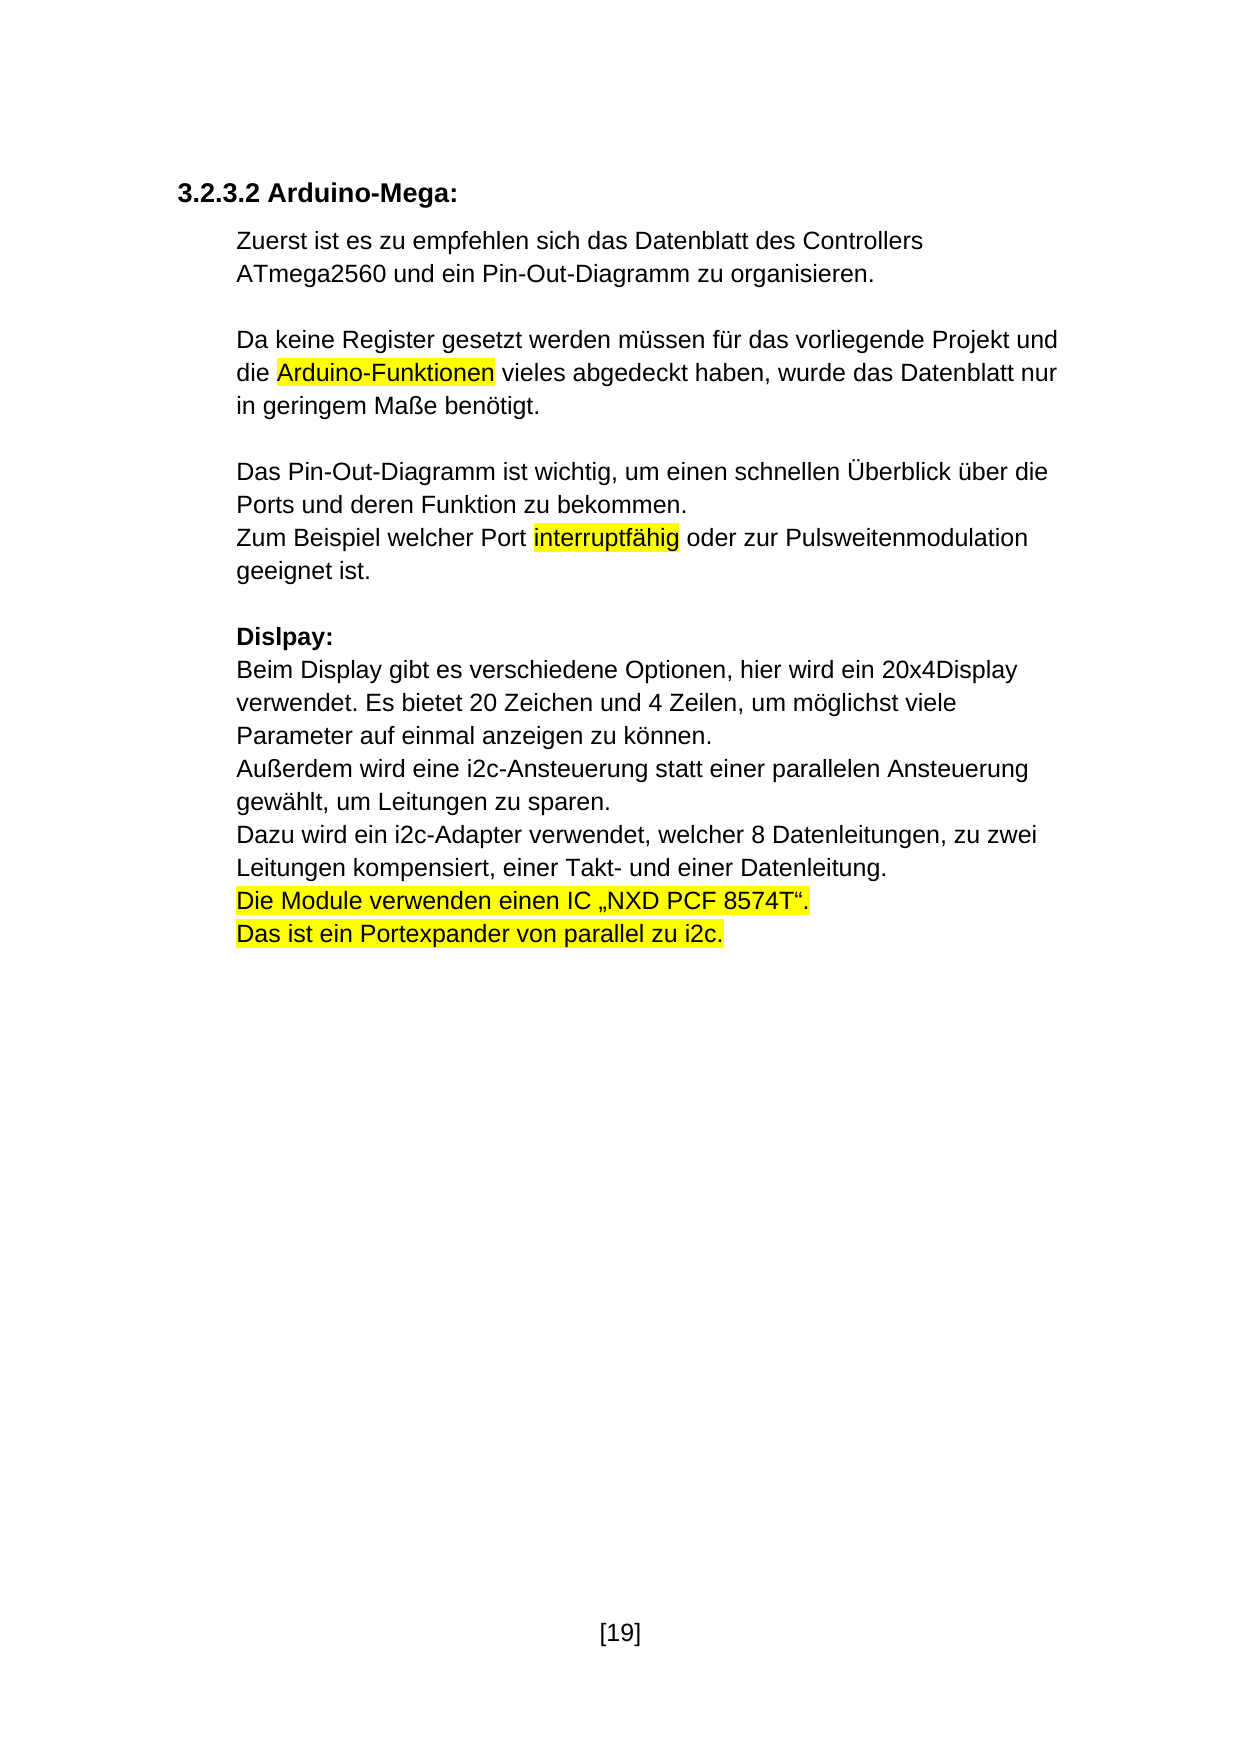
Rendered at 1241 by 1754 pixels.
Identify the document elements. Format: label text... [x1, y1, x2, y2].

text Zuerst ist es zu empfehlen sich das Datenblatt des Controllers ATmega2560 und ein Pin-Out-Diagramm zu organisieren. [236, 226, 1063, 287]
text Das Pin-Out-Diagramm ist wichtig, um einen schnellen Überblick über die Ports und deren Funktion zu bekommen. [236, 457, 1063, 518]
text Zum Beispiel welcher Port interruptfähig oder zur Pulsweitenmodulation geeignet ist. [236, 523, 1063, 584]
subtitle Arduino-Mega: [177, 177, 1063, 208]
text Da keine Register gesetzt werden müssen für das vorliegende Projekt und die Arduino-Funktionen vieles abgedeckt haben, wurde das Datenblatt nur in geringem Maße benötigt. [236, 325, 1063, 419]
text Außerdem wird eine i2c-Ansteuerung statt einer parallelen Ansteuerung gewählt, um Leitungen zu sparen. [236, 754, 1063, 816]
text Beim Display gibt es verschiedene Optionen, hier wird ein 20x4Display verwendet. Es bietet 20 Zeichen und 4 Zeilen, um möglichst viele Parameter auf einmal anzeigen zu können. [236, 655, 1063, 750]
text Das ist ein Portexpander von parallel zu i2c. [236, 919, 1063, 948]
text Die Module verwenden einen IC „NXD PCF 8574T“. [236, 886, 1063, 915]
text Dislpay: [236, 622, 1063, 651]
text Dazu wird ein i2c-Adapter verwendet, welcher 8 Datenleitungen, zu zwei Leitungen kompensiert, einer Takt- und einer Datenleitung. [236, 820, 1063, 882]
